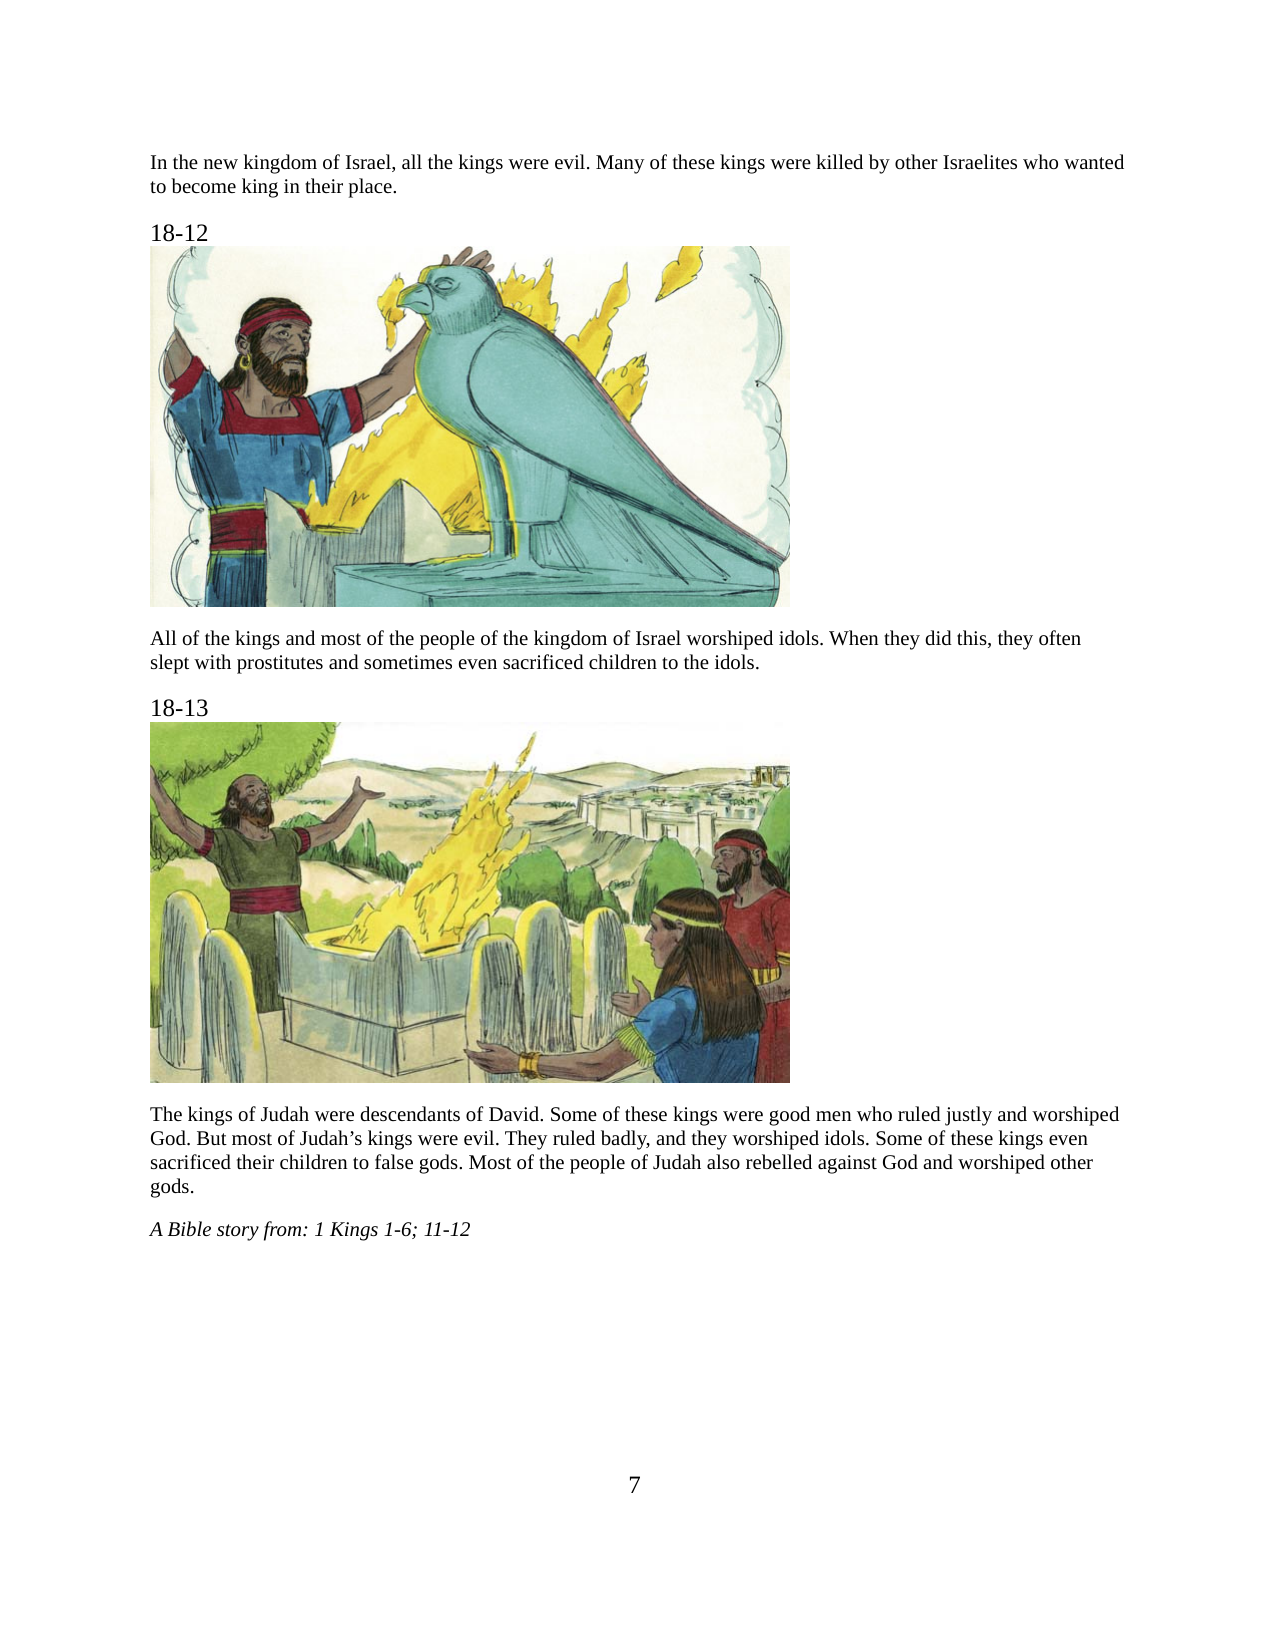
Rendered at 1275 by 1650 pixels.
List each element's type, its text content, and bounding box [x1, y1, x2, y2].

picture [150, 246, 790, 607]
subtitle 18-13 [150, 693, 1125, 722]
text The kings of Judah were descendants of David. Some of these kings were good men who ruled justly and worshiped God. But most of Judah’s kings were evil. They ruled badly, and they worshiped idols. Some of these kings even sacrificed their children to false gods. Most of the people of Judah also rebelled against God and worshiped other gods. [150, 1102, 1125, 1198]
subtitle 18-12 [150, 218, 1125, 246]
text A Bible story from: 1 Kings 1-6; 11-12 [150, 1217, 1125, 1241]
text All of the kings and most of the people of the kingdom of Israel worshiped idols. When they did this, they often slept with prostitutes and sometimes even sacrificed children to the idols. [150, 626, 1125, 674]
text In the new kingdom of Israel, all the kings were evil. Many of these kings were killed by other Israelites who wanted to become king in their place. [150, 150, 1125, 198]
picture [150, 722, 790, 1083]
